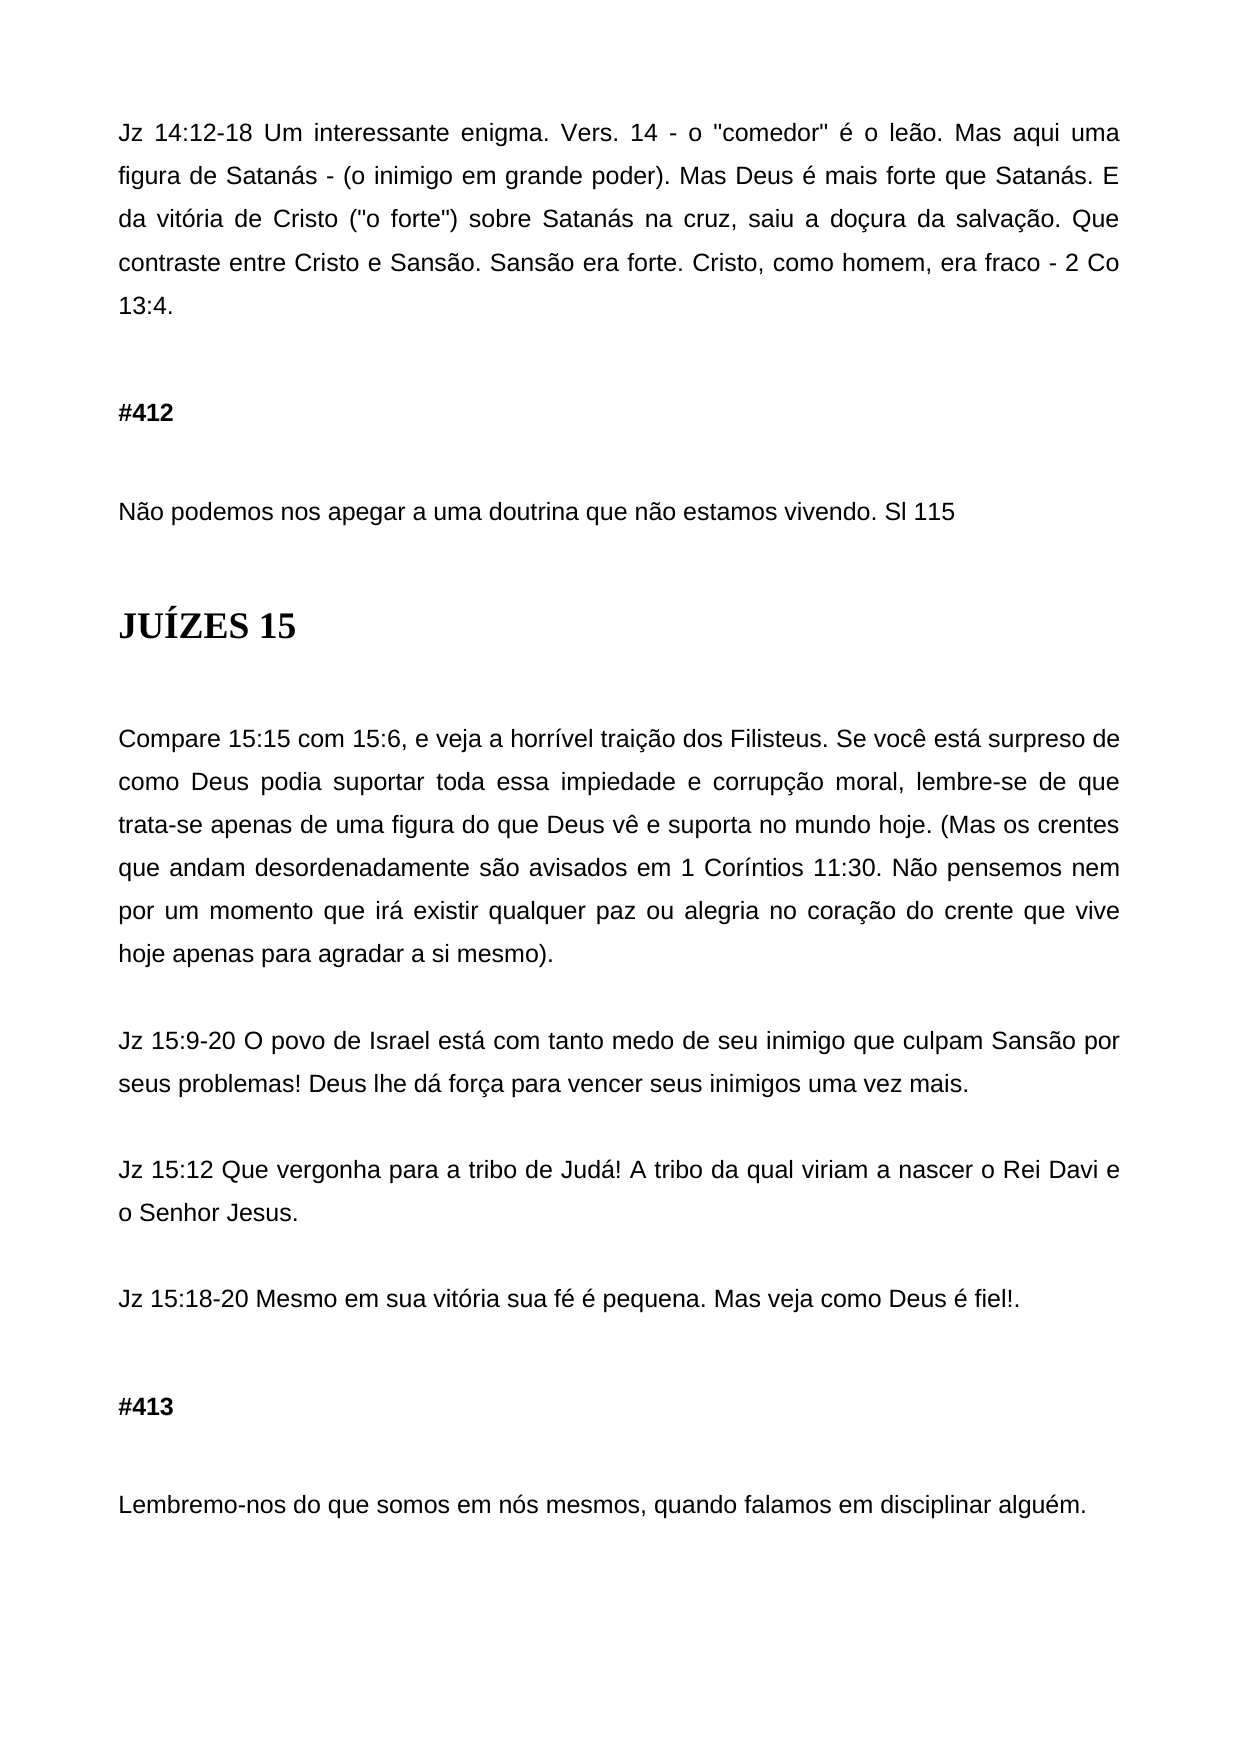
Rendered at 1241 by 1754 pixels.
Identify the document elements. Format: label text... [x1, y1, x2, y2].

text Lembremo-nos do que somos em nós mesmos, quando falamos em disciplinar alguém. [118, 1490, 1122, 1519]
text Jz 15:18-20 Mesmo em sua vitória sua fé é pequena. Mas veja como Deus é fiel!. [118, 1284, 1122, 1313]
text Não podemos nos apegar a uma doutrina que não estamos vivendo. Sl 115 [118, 496, 1122, 525]
subtitle #413 [118, 1392, 1122, 1420]
text Jz 15:12 Que vergonha para a tribo de Judá! A tribo da qual viriam a nascer o Rei Davi e o Senhor Jesus. [118, 1155, 1122, 1227]
text Jz 15:9-20 O povo de Israel está com tanto medo de seu inimigo que culpam Sansão por seus problemas! Deus lhe dá força para vencer seus inimigos uma vez mais. [118, 1026, 1122, 1098]
text Jz 14:12-18 Um interessante enigma. Vers. 14 - o "comedor" é o leão. Mas aqui uma figura de Satanás - (o inimigo em grande poder). Mas Deus é mais forte que Satanás. E da vitória de Cristo ("o forte") sobre Satanás na cruz, saiu a doçura da salvação. Que contraste entre Cristo e Sansão. Sansão era forte. Cristo, como homem, era fraco - 2 Co 13:4. [118, 118, 1122, 319]
subtitle JUÍZES 15 [118, 603, 1122, 647]
subtitle #412 [118, 398, 1122, 426]
text Compare 15:15 com 15:6, e veja a horrível traição dos Filisteus. Se você está surpreso de como Deus podia suportar toda essa impiedade e corrupção moral, lembre-se de que trata-se apenas de uma figura do que Deus vê e suporta no mundo hoje. (Mas os crentes que andam desordenadamente são avisados em 1 Coríntios 11:30. Não pensemos nem por um momento que irá existir qualquer paz ou alegria no coração do crente que vive hoje apenas para agradar a si mesmo). [118, 724, 1122, 968]
